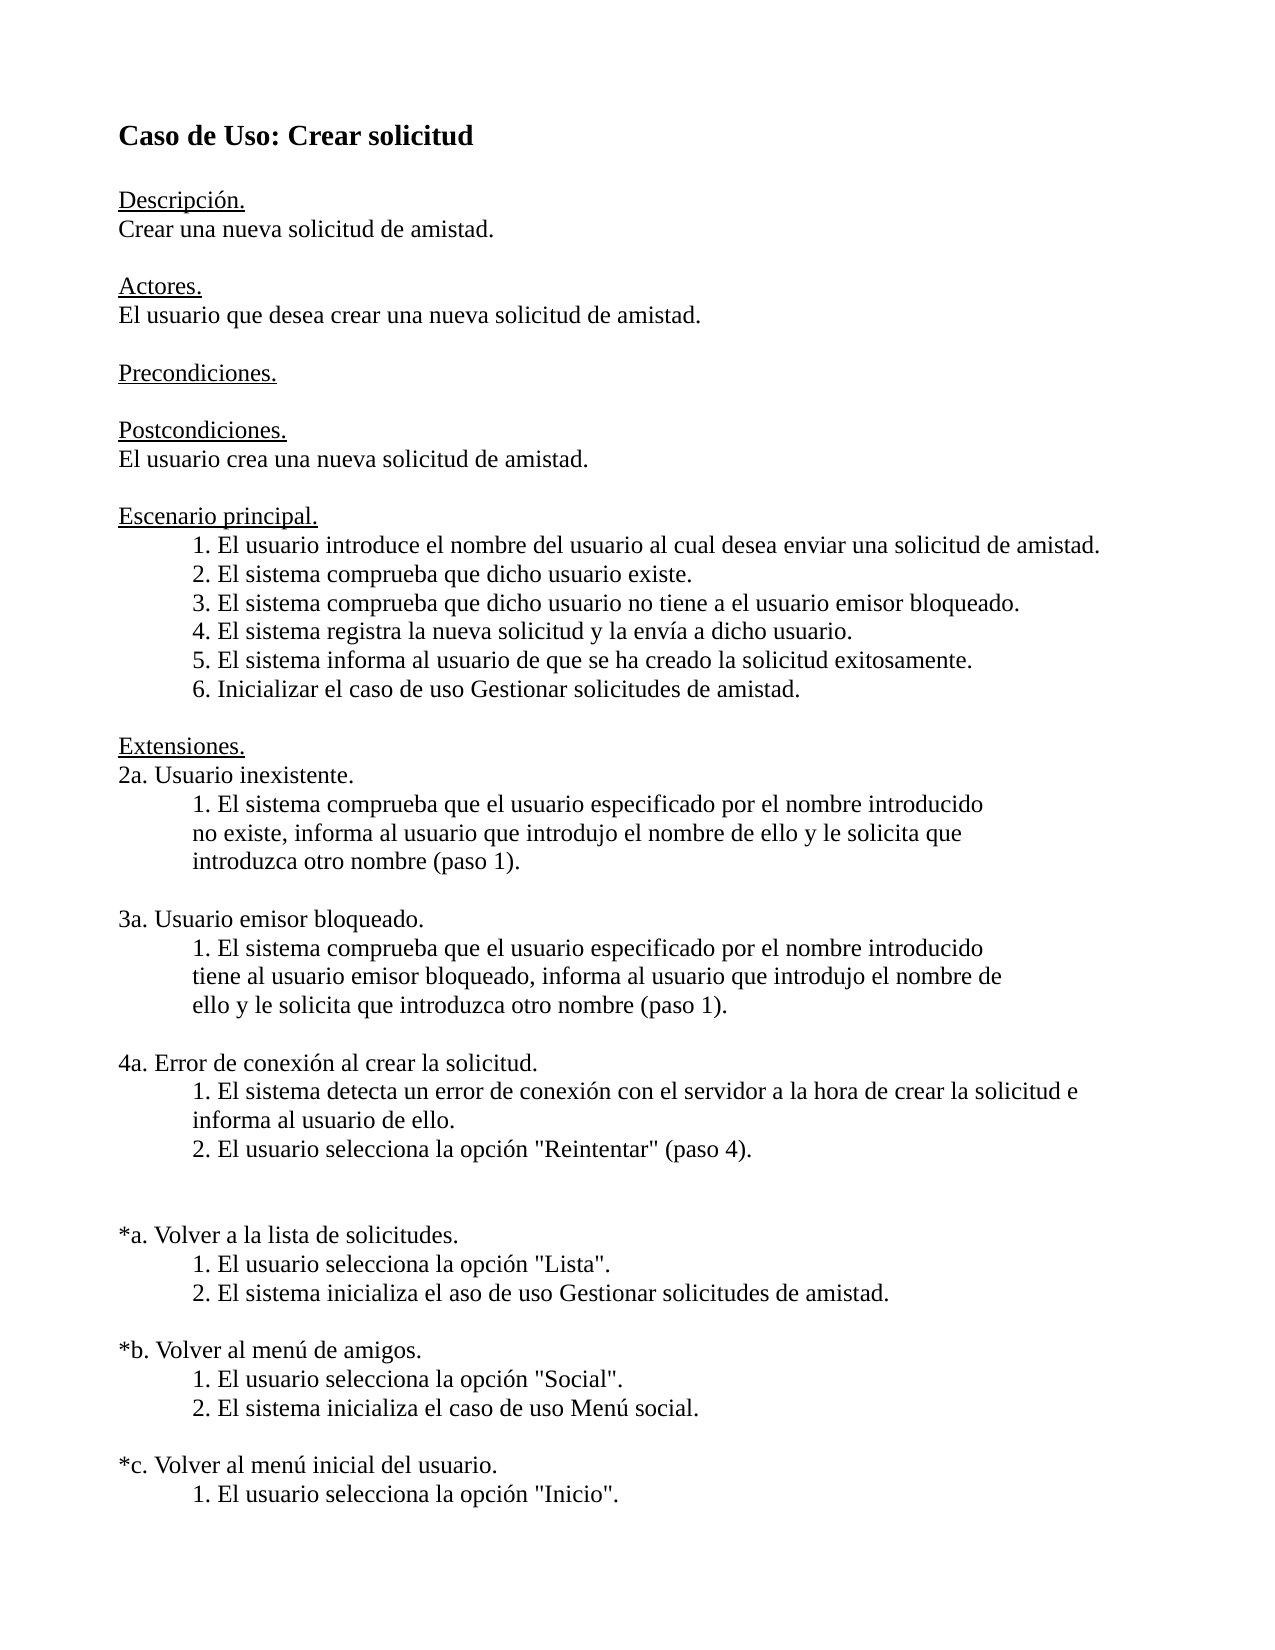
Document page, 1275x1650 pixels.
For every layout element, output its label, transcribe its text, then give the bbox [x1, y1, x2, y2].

text 1. El usuario selecciona la opción "Lista". [118, 1249, 1157, 1278]
text 5. El sistema informa al usuario de que se ha creado la solicitud exitosamente. [118, 645, 1157, 674]
text Precondiciones. [118, 358, 1157, 386]
text Extensiones. [118, 731, 1157, 760]
text El usuario crea una nueva solicitud de amistad. [118, 444, 1157, 473]
text 2. El sistema inicializa el caso de uso Menú social. [118, 1393, 1157, 1421]
text Postcondiciones. [118, 415, 1157, 444]
text 2. El sistema inicializa el aso de uso Gestionar solicitudes de amistad. [118, 1278, 1157, 1306]
text El usuario que desea crear una nueva solicitud de amistad. [118, 300, 1157, 329]
text 1. El usuario selecciona la opción "Inicio". [118, 1479, 1157, 1508]
text 1. El sistema detecta un error de conexión con el servidor a la hora de crear la solicitud e informa al usuario de ello. [118, 1076, 1157, 1134]
text 1. El usuario introduce el nombre del usuario al cual desea enviar una solicitud de amistad. [118, 530, 1157, 559]
text 4a. Error de conexión al crear la solicitud. [118, 1048, 1157, 1076]
text *c. Volver al menú inicial del usuario. [118, 1450, 1157, 1479]
text 2. El sistema comprueba que dicho usuario existe. [118, 559, 1157, 588]
text Descripción. [118, 185, 1157, 214]
text 3. El sistema comprueba que dicho usuario no tiene a el usuario emisor bloqueado. [118, 588, 1157, 616]
text 4. El sistema registra la nueva solicitud y la envía a dicho usuario. [118, 616, 1157, 645]
text Actores. [118, 271, 1157, 300]
text *a. Volver a la lista de solicitudes. [118, 1220, 1157, 1249]
text 6. Inicializar el caso de uso Gestionar solicitudes de amistad. [118, 674, 1157, 703]
text 2. El usuario selecciona la opción "Reintentar" (paso 4). [118, 1134, 1157, 1163]
text 1. El usuario selecciona la opción "Social". [118, 1364, 1157, 1393]
text Caso de Uso: Crear solicitud [118, 118, 1157, 152]
text 1. El sistema comprueba que el usuario especificado por el nombre introducido tiene al usuario emisor bloqueado, informa al usuario que introdujo el nombre de ello y le solicita que introduzca otro nombre (paso 1). [118, 933, 1157, 1019]
text Escenario principal. [118, 501, 1157, 530]
text *b. Volver al menú de amigos. [118, 1335, 1157, 1364]
text 3a. Usuario emisor bloqueado. [118, 904, 1157, 933]
text Crear una nueva solicitud de amistad. [118, 214, 1157, 243]
text 2a. Usuario inexistente. [118, 760, 1157, 789]
text 1. El sistema comprueba que el usuario especificado por el nombre introducido no existe, informa al usuario que introdujo el nombre de ello y le solicita que introduzca otro nombre (paso 1). [118, 789, 1157, 875]
